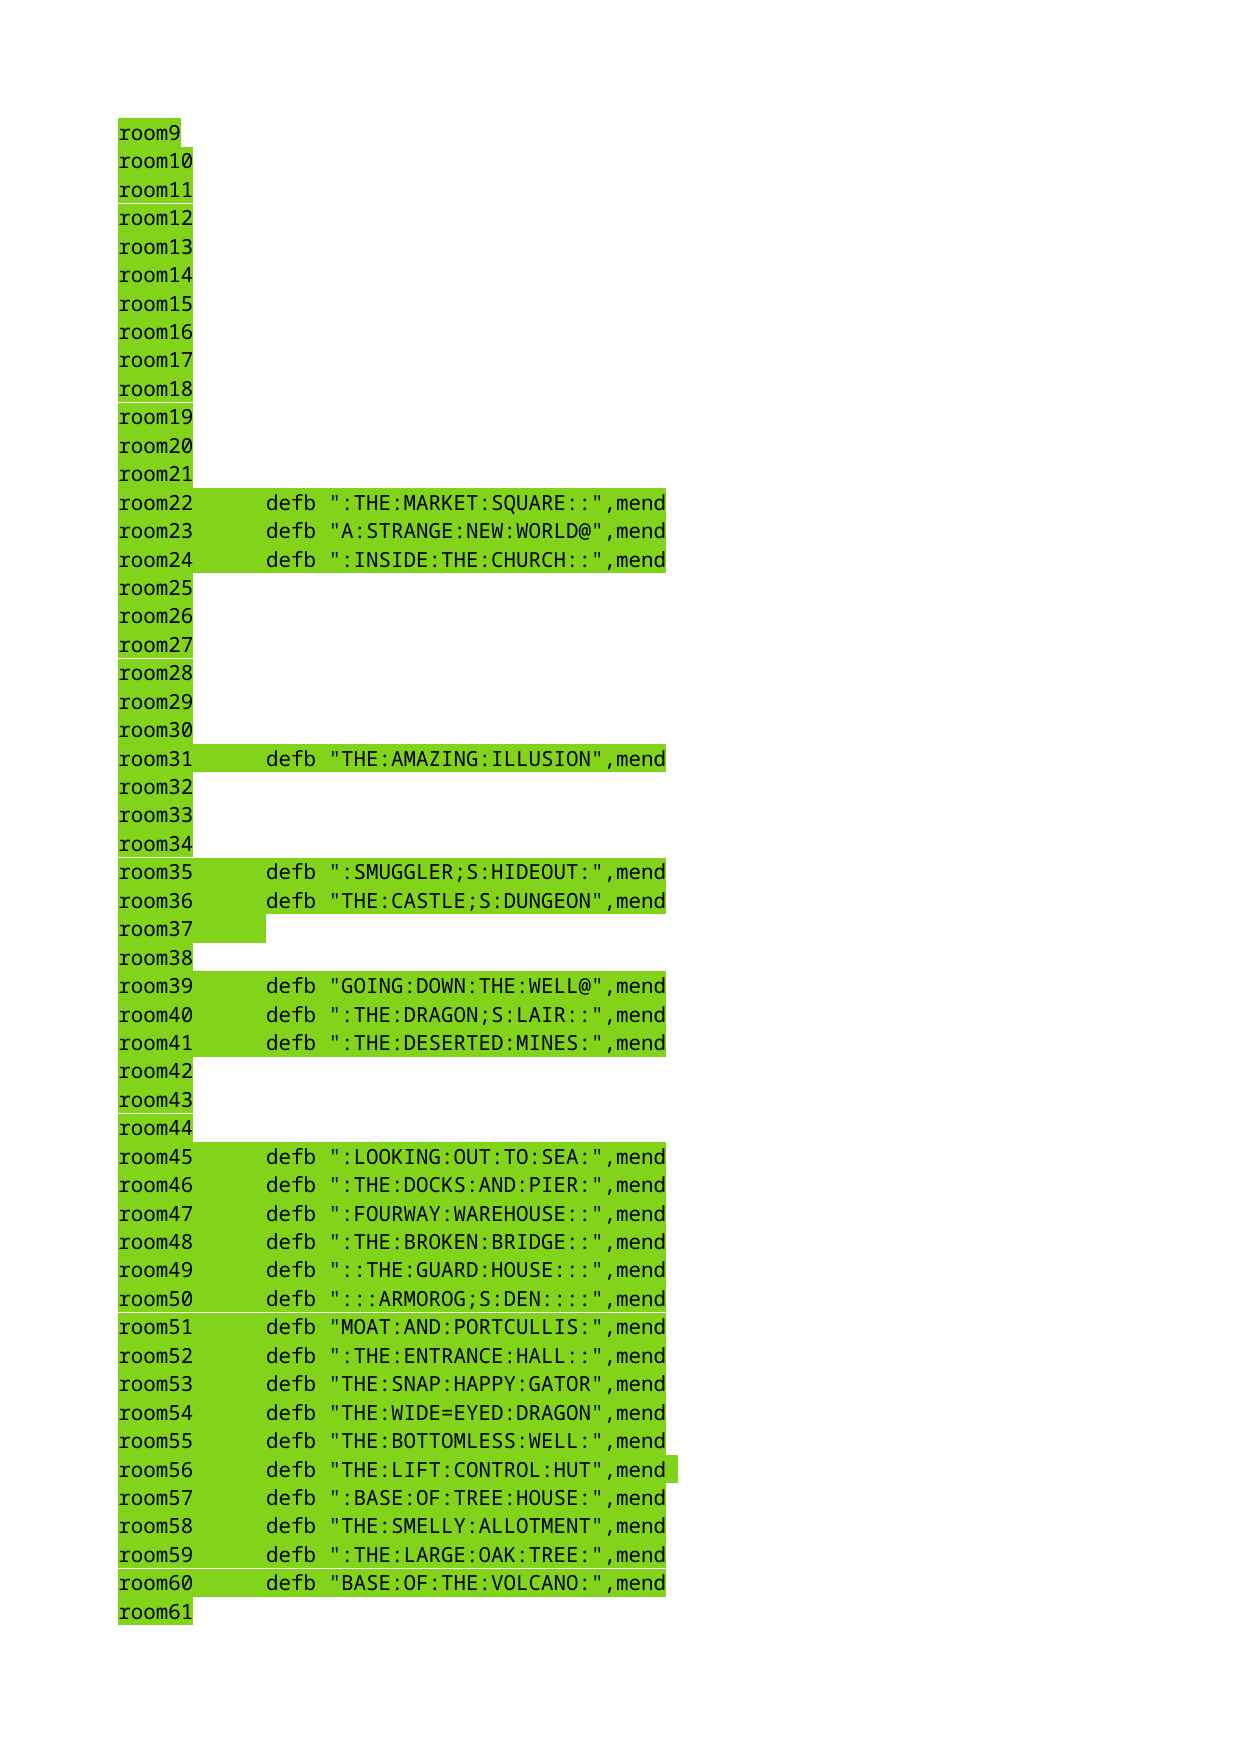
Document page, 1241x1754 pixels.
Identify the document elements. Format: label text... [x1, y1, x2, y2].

text room46 defb ":THE:DOCKS:AND:PIER:",mend [118, 1170, 1122, 1199]
text room25 [118, 573, 1122, 602]
text room36 defb "THE:CASTLE;S:DUNGEON",mend [118, 886, 1122, 914]
text room14 [118, 260, 1122, 289]
text room43 [118, 1085, 1122, 1113]
text room56 defb "THE:LIFT:CONTROL:HUT",mend [118, 1455, 1122, 1483]
text room55 defb "THE:BOTTOMLESS:WELL:",mend [118, 1426, 1122, 1455]
text room21 [118, 459, 1122, 488]
text room26 [118, 602, 1122, 630]
text room44 [118, 1113, 1122, 1142]
text room45 defb ":LOOKING:OUT:TO:SEA:",mend [118, 1142, 1122, 1170]
text room9 [118, 118, 1122, 147]
text room41 defb ":THE:DESERTED:MINES:",mend [118, 1028, 1122, 1057]
text room59 defb ":THE:LARGE:OAK:TREE:",mend [118, 1540, 1122, 1568]
text room52 defb ":THE:ENTRANCE:HALL::",mend [118, 1341, 1122, 1369]
text room13 [118, 232, 1122, 260]
text room33 [118, 801, 1122, 829]
text room22 defb ":THE:MARKET:SQUARE::",mend [118, 488, 1122, 516]
text room39 defb "GOING:DOWN:THE:WELL@",mend [118, 971, 1122, 1000]
text room34 [118, 829, 1122, 857]
text room17 [118, 346, 1122, 374]
text room27 [118, 630, 1122, 658]
text room38 [118, 943, 1122, 971]
text room60 defb "BASE:OF:THE:VOLCANO:",mend [118, 1568, 1122, 1597]
text room57 defb ":BASE:OF:TREE:HOUSE:",mend [118, 1483, 1122, 1512]
text room42 [118, 1057, 1122, 1085]
text room24 defb ":INSIDE:THE:CHURCH::",mend [118, 545, 1122, 573]
text room23 defb "A:STRANGE:NEW:WORLD@",mend [118, 516, 1122, 545]
text room37 [118, 914, 1122, 943]
text room48 defb ":THE:BROKEN:BRIDGE::",mend [118, 1227, 1122, 1256]
text room35 defb ":SMUGGLER;S:HIDEOUT:",mend [118, 857, 1122, 886]
text room15 [118, 289, 1122, 317]
text room19 [118, 402, 1122, 431]
text room29 [118, 687, 1122, 715]
text room54 defb "THE:WIDE=EYED:DRAGON",mend [118, 1398, 1122, 1426]
text room18 [118, 374, 1122, 402]
text room16 [118, 317, 1122, 346]
text room20 [118, 431, 1122, 459]
text room12 [118, 203, 1122, 232]
text room47 defb ":FOURWAY:WAREHOUSE::",mend [118, 1199, 1122, 1227]
text room31 defb "THE:AMAZING:ILLUSION",mend [118, 744, 1122, 772]
text room50 defb ":::ARMOROG;S:DEN::::",mend [118, 1284, 1122, 1312]
text room10 [118, 147, 1122, 175]
text room40 defb ":THE:DRAGON;S:LAIR::",mend [118, 1000, 1122, 1028]
text room28 [118, 658, 1122, 687]
text room61 [118, 1597, 1122, 1625]
text room53 defb "THE:SNAP:HAPPY:GATOR",mend [118, 1369, 1122, 1398]
text room30 [118, 715, 1122, 744]
text room32 [118, 772, 1122, 801]
text room58 defb "THE:SMELLY:ALLOTMENT",mend [118, 1512, 1122, 1540]
text room49 defb "::THE:GUARD:HOUSE:::",mend [118, 1256, 1122, 1284]
text room51 defb "MOAT:AND:PORTCULLIS:",mend [118, 1312, 1122, 1341]
text room11 [118, 175, 1122, 203]
